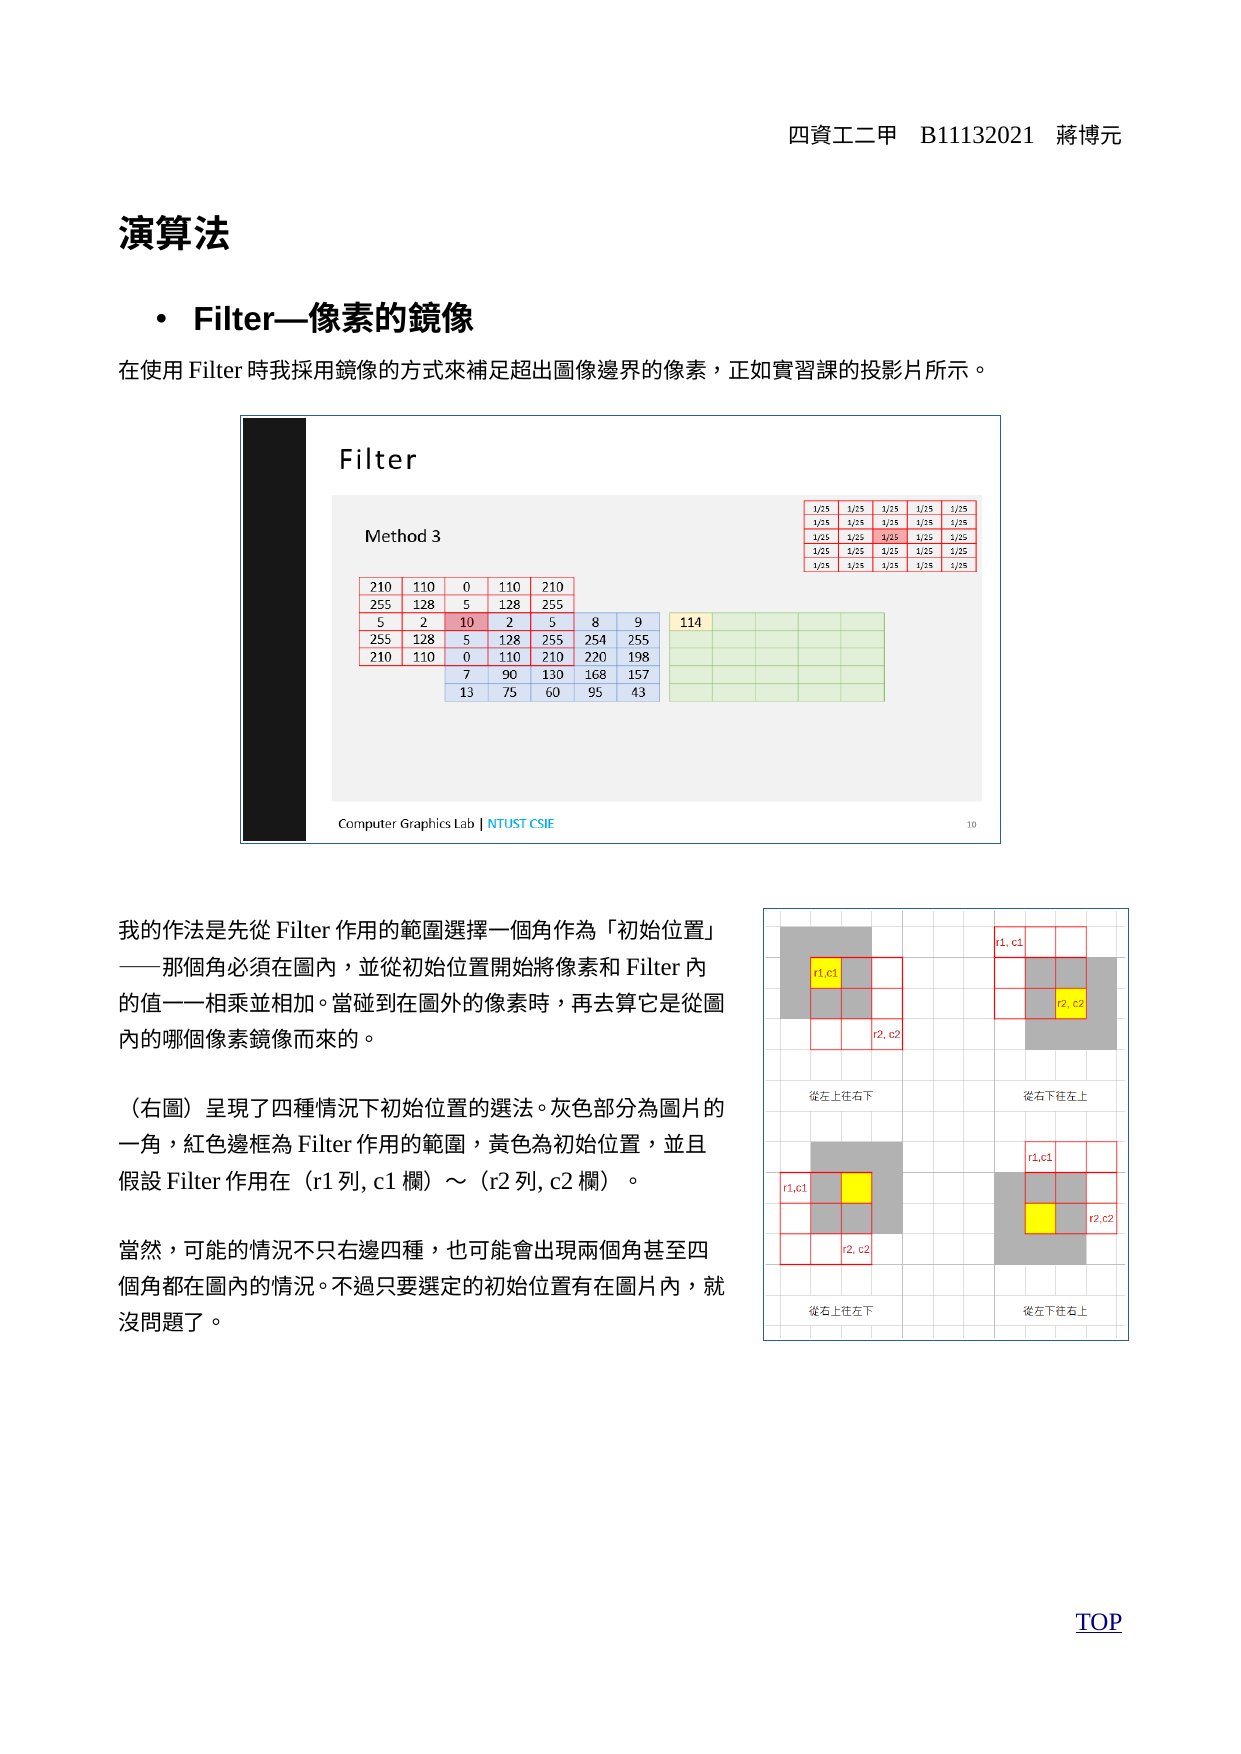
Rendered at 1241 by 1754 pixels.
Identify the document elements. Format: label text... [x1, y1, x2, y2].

picture [765, 911, 1126, 1338]
text （右圖）呈現了四種情況下初始位置的選法。灰色部分為圖片的一角，紅色邊框為Filter作用的範圍，黃色為初始位置，並且假設Filter作用在（r1列, c1欄）～（r2列, c2欄）。 [118, 1091, 763, 1196]
text 我的作法是先從Filter作用的範圍選擇一個角作為「初始位置」——那個角必須在圖內，並從初始位置開始將像素和Filter內的值一一相乘並相加。當碰到在圖外的像素時，再去算它是從圖內的哪個像素鏡像而來的。 [118, 913, 763, 1054]
subtitle Filter—像素的鏡像 [156, 292, 1122, 340]
text 當然，可能的情況不只右邊四種，也可能會出現兩個角甚至四個角都在圖內的情況。不過只要選定的初始位置有在圖片內，就沒問題了。 [118, 1233, 763, 1337]
subtitle 演算法 [118, 204, 1122, 258]
text 在使用Filter時我採用鏡像的方式來補足超出圖像邊界的像素，正如實習課的投影片所示。 [118, 353, 1122, 384]
picture [243, 418, 998, 841]
